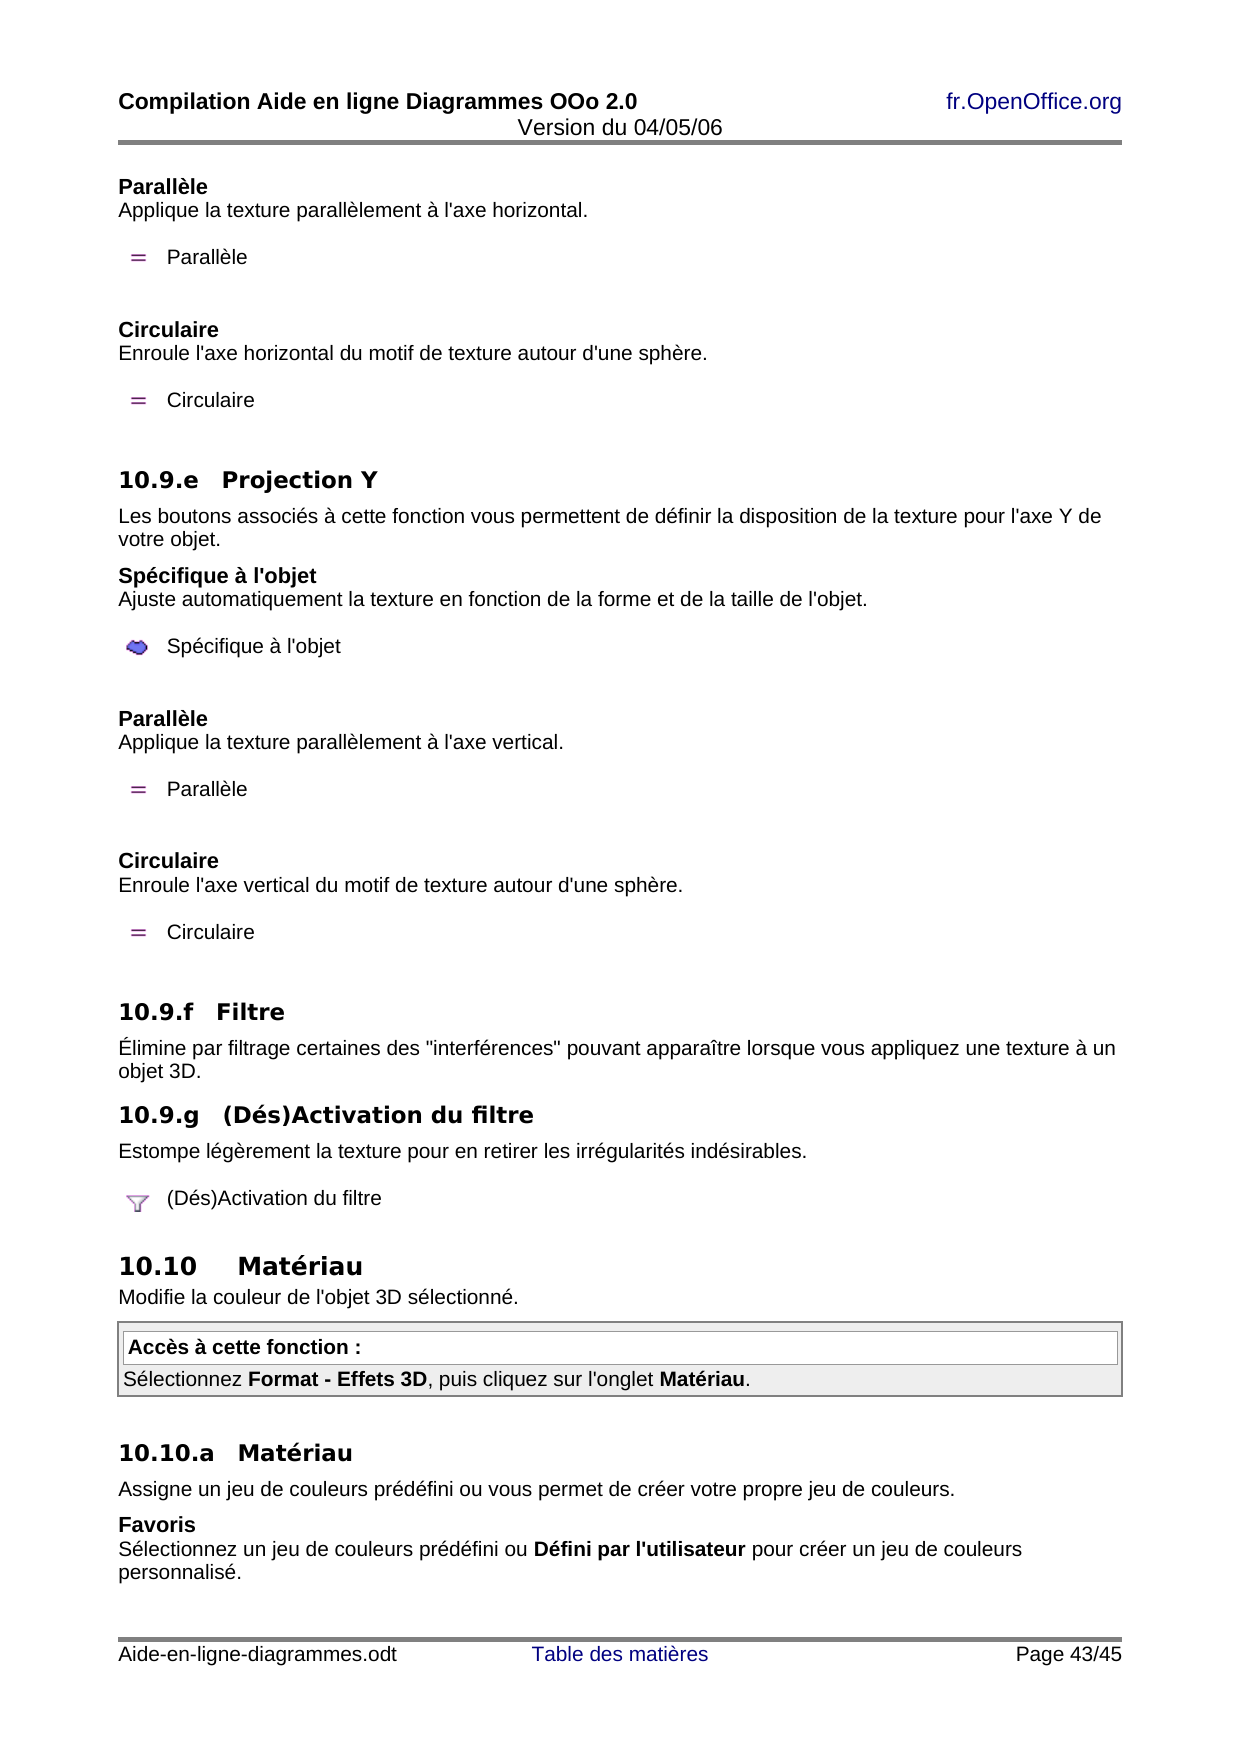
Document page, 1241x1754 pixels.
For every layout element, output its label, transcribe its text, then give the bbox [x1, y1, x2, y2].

subtitle Parallèle [118, 174, 1122, 199]
table_header Circulaire [159, 378, 287, 424]
subtitle (Dés)Activation du filtre [118, 1102, 1122, 1129]
subtitle Matériau [118, 1440, 1122, 1467]
subtitle Circulaire [118, 849, 1122, 873]
table_header Circulaire [159, 909, 287, 956]
text Enroule l'axe vertical du motif de texture autour d'une sphère. [118, 873, 1122, 897]
table_header Parallèle [159, 766, 273, 813]
table_header [118, 1175, 159, 1222]
table_header [118, 909, 159, 956]
table_header Parallèle [159, 235, 273, 282]
subtitle Spécifique à l'objet [118, 563, 1122, 588]
subtitle Projection Y [118, 467, 1122, 494]
text Assigne un jeu de couleurs prédéfini ou vous permet de créer votre propre jeu de couleurs. [118, 1477, 1122, 1500]
text Modifie la couleur de l'objet 3D sélectionné. [118, 1286, 1122, 1309]
text Applique la texture parallèlement à l'axe vertical. [118, 731, 1122, 754]
table_header [118, 766, 159, 813]
picture [126, 388, 151, 414]
text Enroule l'axe horizontal du motif de texture autour d'une sphère. [118, 342, 1122, 365]
table_header Accès à cette fonction : Sélectionnez Format - Effets 3D, puis cliquez sur l'onglet Matériau. [119, 1323, 1121, 1395]
table_header [118, 624, 159, 671]
picture [126, 1186, 151, 1212]
picture [126, 245, 151, 271]
subtitle Circulaire [118, 317, 1122, 342]
text Sélectionnez un jeu de couleurs prédéfini ou Défini par l'utilisateur pour créer un jeu de couleurs personnalisé. [118, 1537, 1122, 1584]
picture [126, 920, 151, 946]
picture [126, 634, 151, 660]
subtitle Parallèle [118, 706, 1122, 731]
text Les boutons associés à cette fonction vous permettent de définir la disposition de la texture pour l'axe Y de votre objet. [118, 504, 1122, 551]
table_header Spécifique à l'objet [159, 624, 398, 671]
text Estompe légèrement la texture pour en retirer les irrégularités indésirables. [118, 1139, 1122, 1163]
subtitle Favoris [118, 1513, 1122, 1537]
text Applique la texture parallèlement à l'axe horizontal. [118, 199, 1122, 222]
picture [126, 777, 151, 803]
text Élimine par filtrage certaines des "interférences" pouvant apparaître lorsque vous appliquez une texture à un objet 3D. [118, 1036, 1122, 1083]
table_header [118, 378, 159, 424]
table_header (Dés)Activation du filtre [159, 1175, 461, 1222]
table_header [118, 235, 159, 282]
subtitle Matériau [118, 1252, 1122, 1281]
text Ajuste automatiquement la texture en fonction de la forme et de la taille de l'objet. [118, 588, 1122, 611]
subtitle Filtre [118, 999, 1122, 1026]
